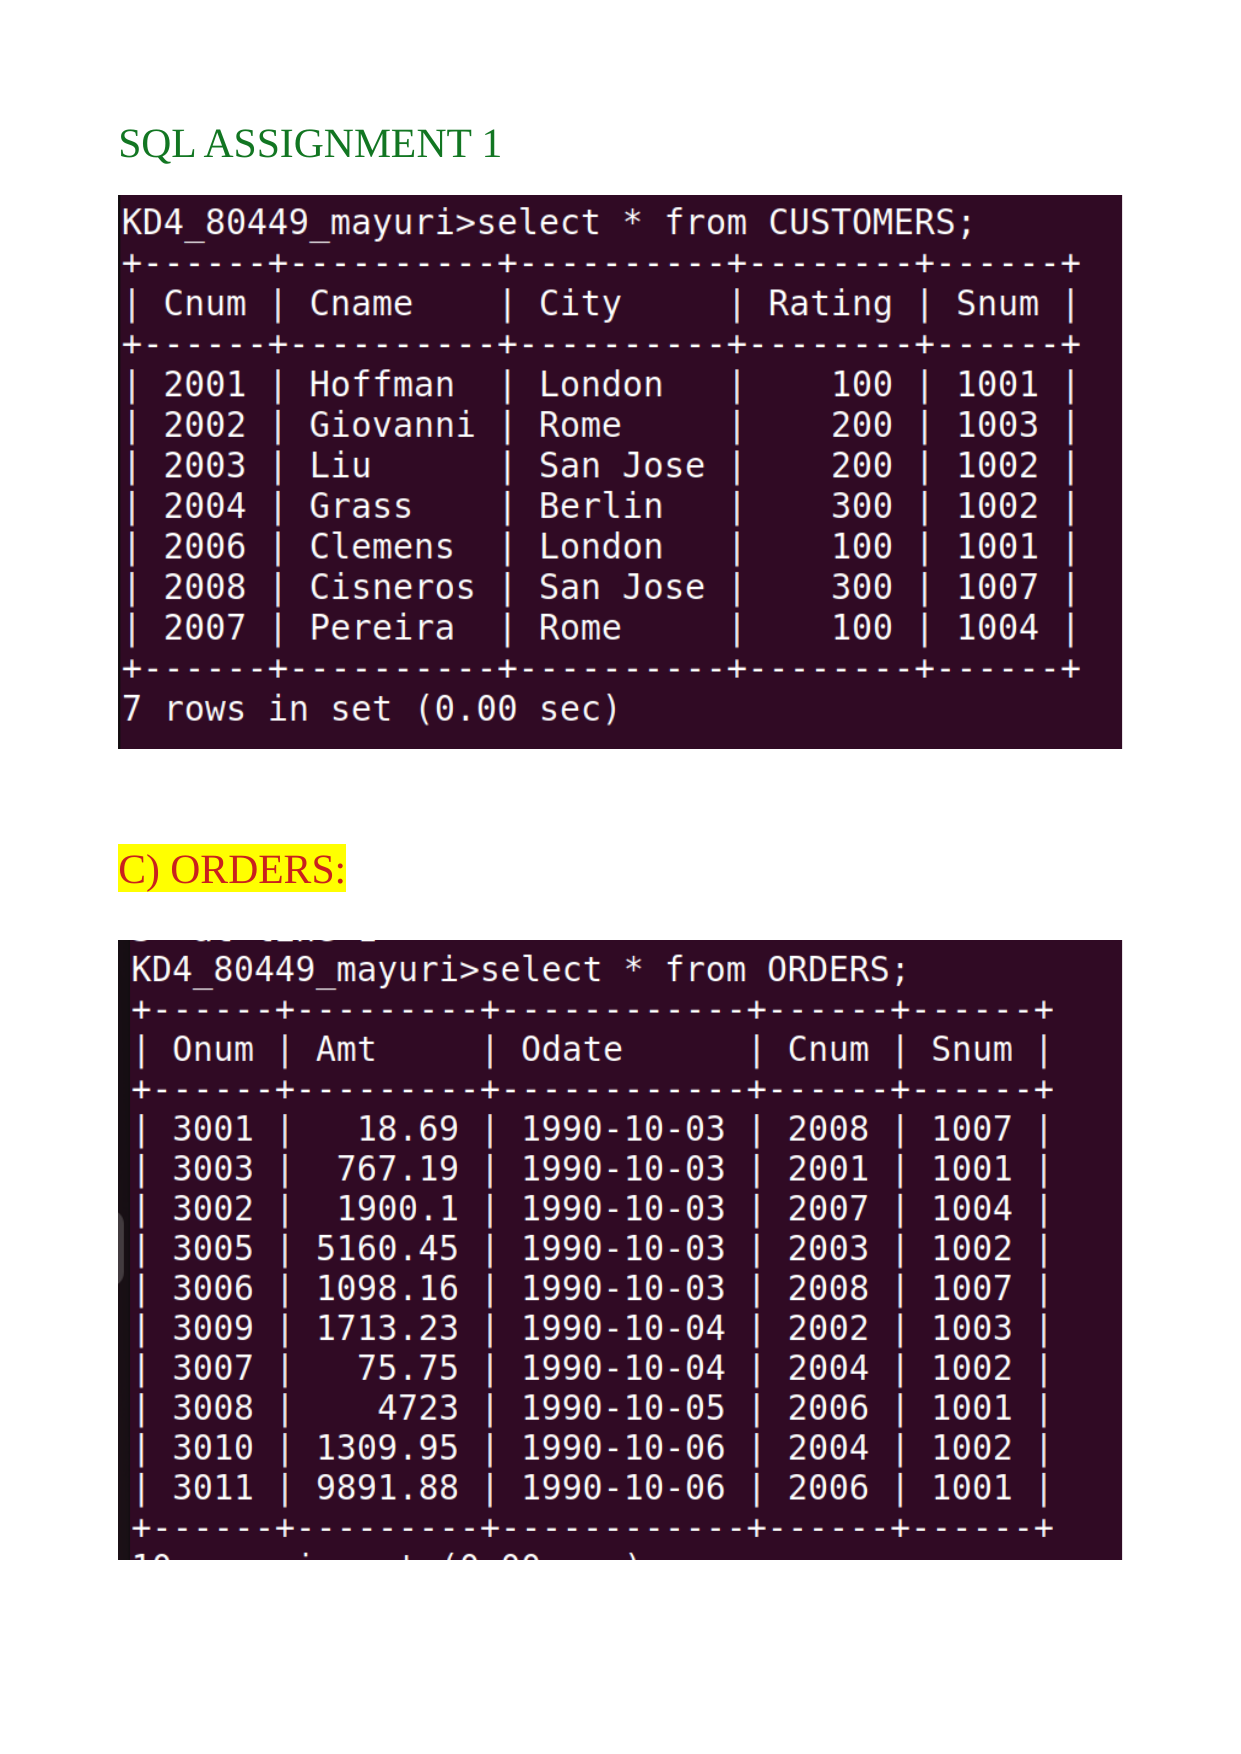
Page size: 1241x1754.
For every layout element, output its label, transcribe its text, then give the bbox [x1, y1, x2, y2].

text C) ORDERS: [118, 844, 1122, 892]
picture [118, 940, 1123, 1560]
picture [118, 195, 1123, 749]
